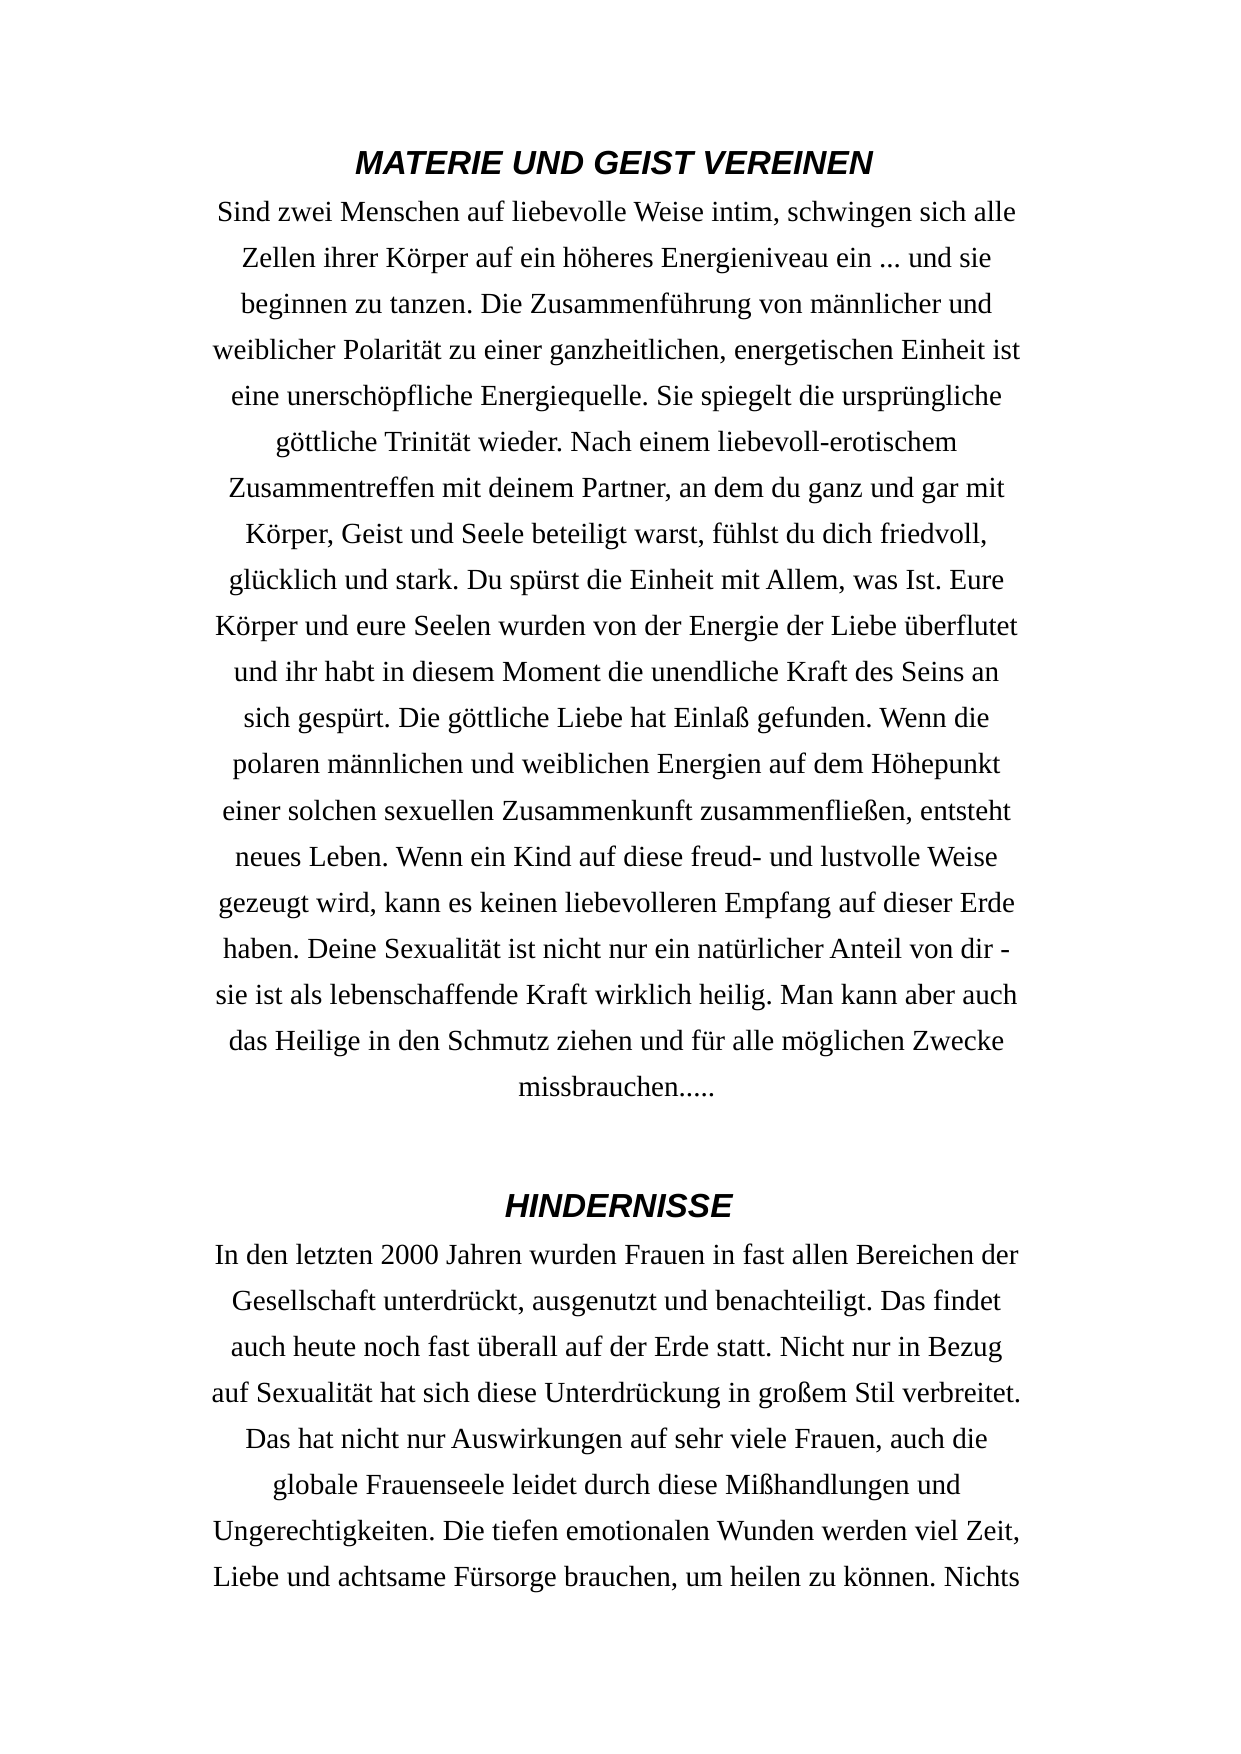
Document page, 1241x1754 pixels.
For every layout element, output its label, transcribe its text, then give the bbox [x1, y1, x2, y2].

text sich gespürt. Die göttliche Liebe hat Einlaß gefunden. Wenn die [118, 701, 1122, 734]
text weiblicher Polarität zu einer ganzheitlichen, energetischen Einheit ist [118, 332, 1122, 366]
text Zusammentreffen mit deinem Partner, an dem du ganz und gar mit [118, 470, 1122, 504]
text Körper, Geist und Seele beteiligt warst, fühlst du dich friedvoll, [118, 516, 1122, 550]
text globale Frauenseele leidet durch diese Mißhandlungen und [118, 1467, 1122, 1501]
text sie ist als lebenschaffende Kraft wirklich heilig. Man kann aber auch [118, 977, 1122, 1010]
text Zellen ihrer Körper auf ein höheres Energieniveau ein ... und sie [118, 240, 1122, 274]
text neues Leben. Wenn ein Kind auf diese freud- und lustvolle Weise [118, 839, 1122, 872]
text auf Sexualität hat sich diese Unterdrückung in großem Stil verbreitet. [118, 1375, 1122, 1408]
text Sind zwei Menschen auf liebevolle Weise intim, schwingen sich alle [118, 194, 1122, 228]
text gezeugt wird, kann es keinen liebevolleren Empfang auf dieser Erde [118, 885, 1122, 918]
text eine unerschöpfliche Energiequelle. Sie spiegelt die ursprüngliche [118, 378, 1122, 412]
text einer solchen sexuellen Zusammenkunft zusammenfließen, entsteht [118, 793, 1122, 826]
text Körper und eure Seelen wurden von der Energie der Liebe überflutet [118, 608, 1122, 642]
text In den letzten 2000 Jahren wurden Frauen in fast allen Bereichen der [118, 1237, 1122, 1270]
text auch heute noch fast überall auf der Erde statt. Nicht nur in Bezug [118, 1329, 1122, 1362]
text das Heilige in den Schmutz ziehen und für alle möglichen Zwecke [118, 1023, 1122, 1056]
text und ihr habt in diesem Moment die unendliche Kraft des Seins an [118, 654, 1122, 688]
text göttliche Trinität wieder. Nach einem liebevoll-erotischem [118, 424, 1122, 458]
subtitle HINDERNISSE [118, 1186, 1122, 1224]
text glücklich und stark. Du spürst die Einheit mit Allem, was Ist. Eure [118, 562, 1122, 596]
text Ungerechtigkeiten. Die tiefen emotionalen Wunden werden viel Zeit, [118, 1513, 1122, 1547]
text Liebe und achtsame Fürsorge brauchen, um heilen zu können. Nichts [118, 1559, 1122, 1593]
text haben. Deine Sexualität ist nicht nur ein natürlicher Anteil von dir - [118, 931, 1122, 964]
text beginnen zu tanzen. Die Zusammenführung von männlicher und [118, 286, 1122, 320]
text Das hat nicht nur Auswirkungen auf sehr viele Frauen, auch die [118, 1421, 1122, 1454]
text missbrauchen..... [118, 1069, 1122, 1102]
text polaren männlichen und weiblichen Energien auf dem Höhepunkt [118, 747, 1122, 780]
text Gesellschaft unterdrückt, ausgenutzt und benachteiligt. Das findet [118, 1283, 1122, 1316]
subtitle MATERIE UND GEIST VEREINEN [118, 143, 1122, 182]
